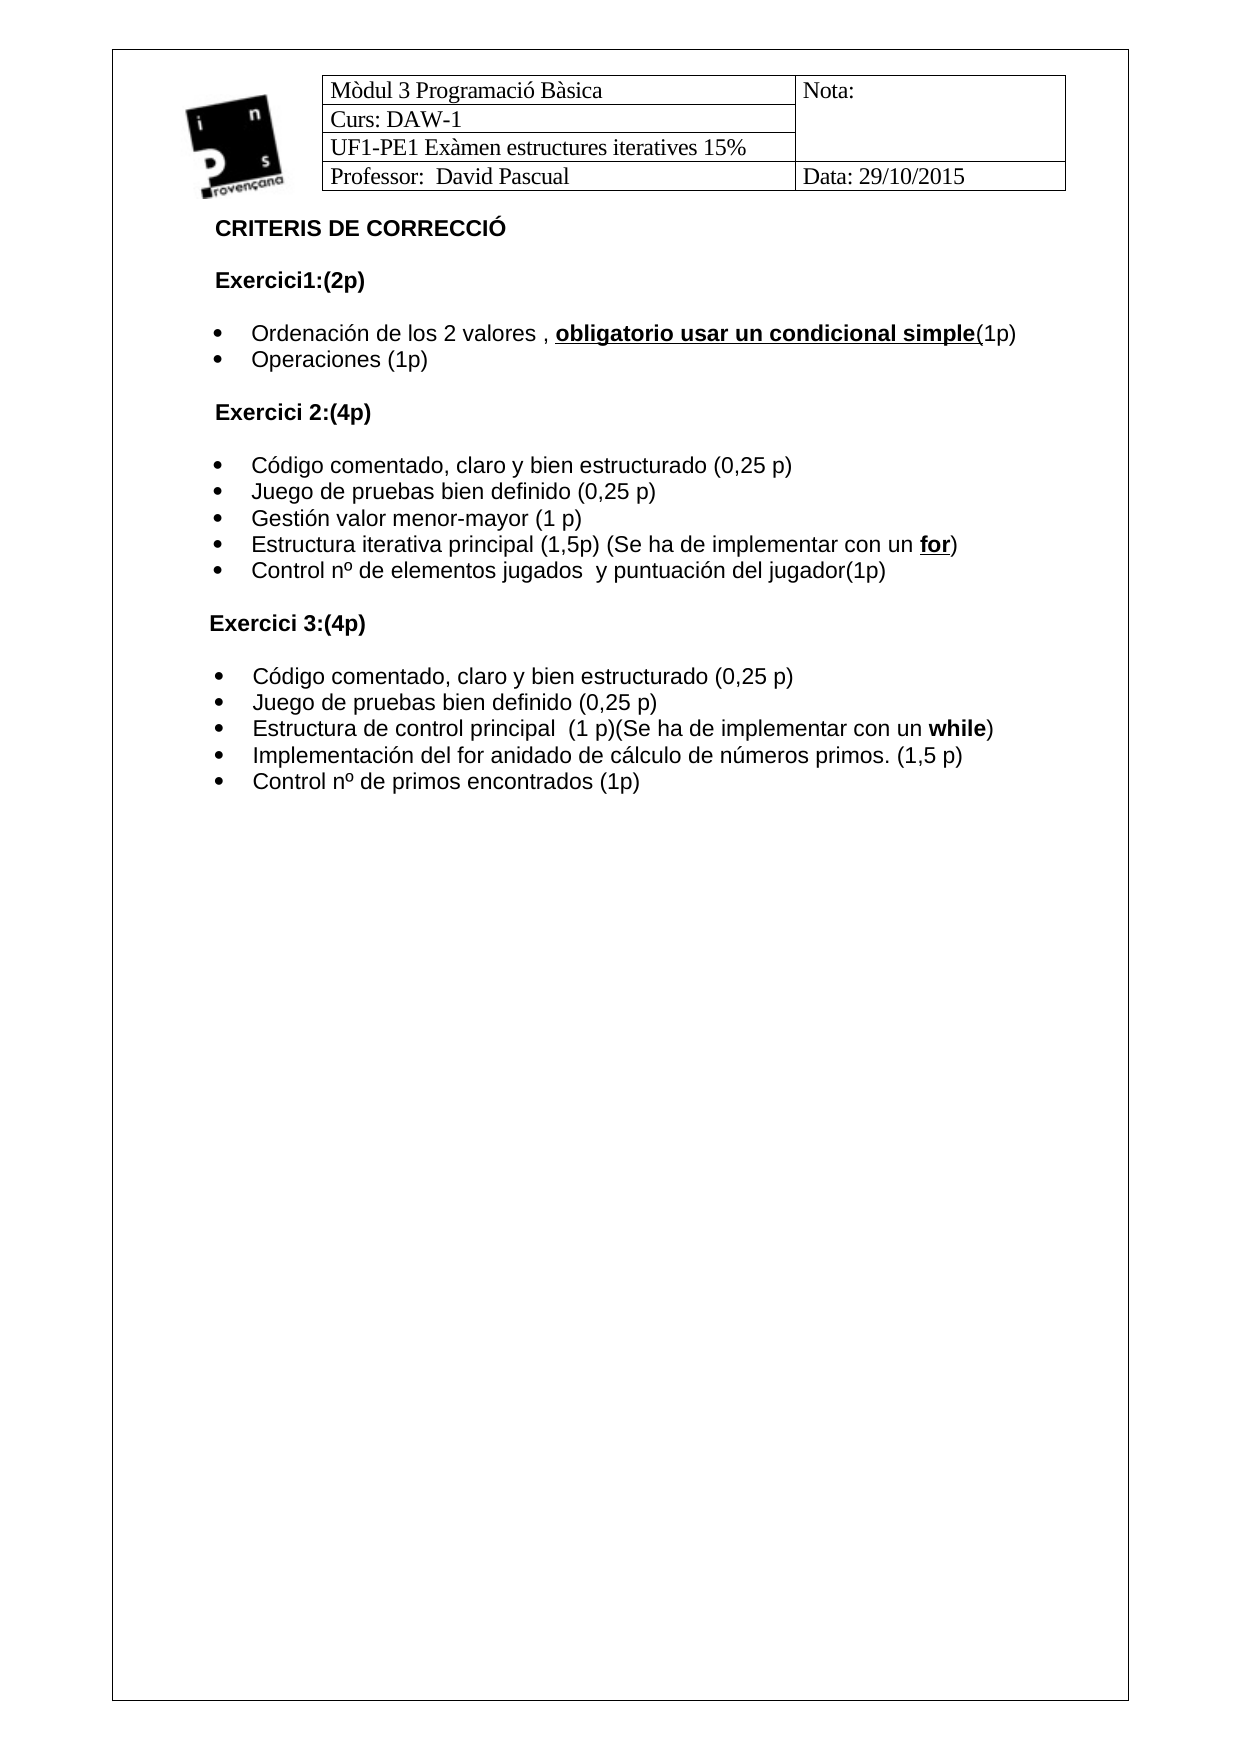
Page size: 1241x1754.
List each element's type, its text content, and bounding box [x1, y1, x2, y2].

list Control nº de elementos jugados y puntuación del jugador(1p) [213, 557, 1063, 584]
picture [156, 94, 313, 199]
list Código comentado, claro y bien estructurado (0,25 p) [215, 663, 1063, 689]
list Ordenación de los 2 valores , obligatorio usar un condicional simple(1p) [213, 320, 1063, 346]
list Implementación del for anidado de cálculo de números primos. (1,5 p) [215, 742, 1063, 768]
list Operaciones (1p) [213, 346, 1063, 373]
text Exercici1:(2p) [215, 267, 1063, 294]
text Exercici 2:(4p) [215, 399, 1063, 426]
list Control nº de primos encontrados (1p) [215, 768, 1063, 794]
list Gestión valor menor-mayor (1 p) [213, 504, 1063, 531]
list Estructura iterativa principal (1,5p) (Se ha de implementar con un for) [213, 531, 1063, 557]
list Juego de pruebas bien definido (0,25 p) [215, 689, 1063, 715]
list Estructura de control principal (1 p)(Se ha de implementar con un while) [215, 715, 1063, 742]
list Juego de pruebas bien definido (0,25 p) [213, 478, 1063, 504]
text Exercici 3:(4p) [177, 610, 1063, 636]
list Código comentado, claro y bien estructurado (0,25 p) [213, 452, 1063, 478]
text CRITERIS DE CORRECCIÓ [215, 215, 1063, 241]
